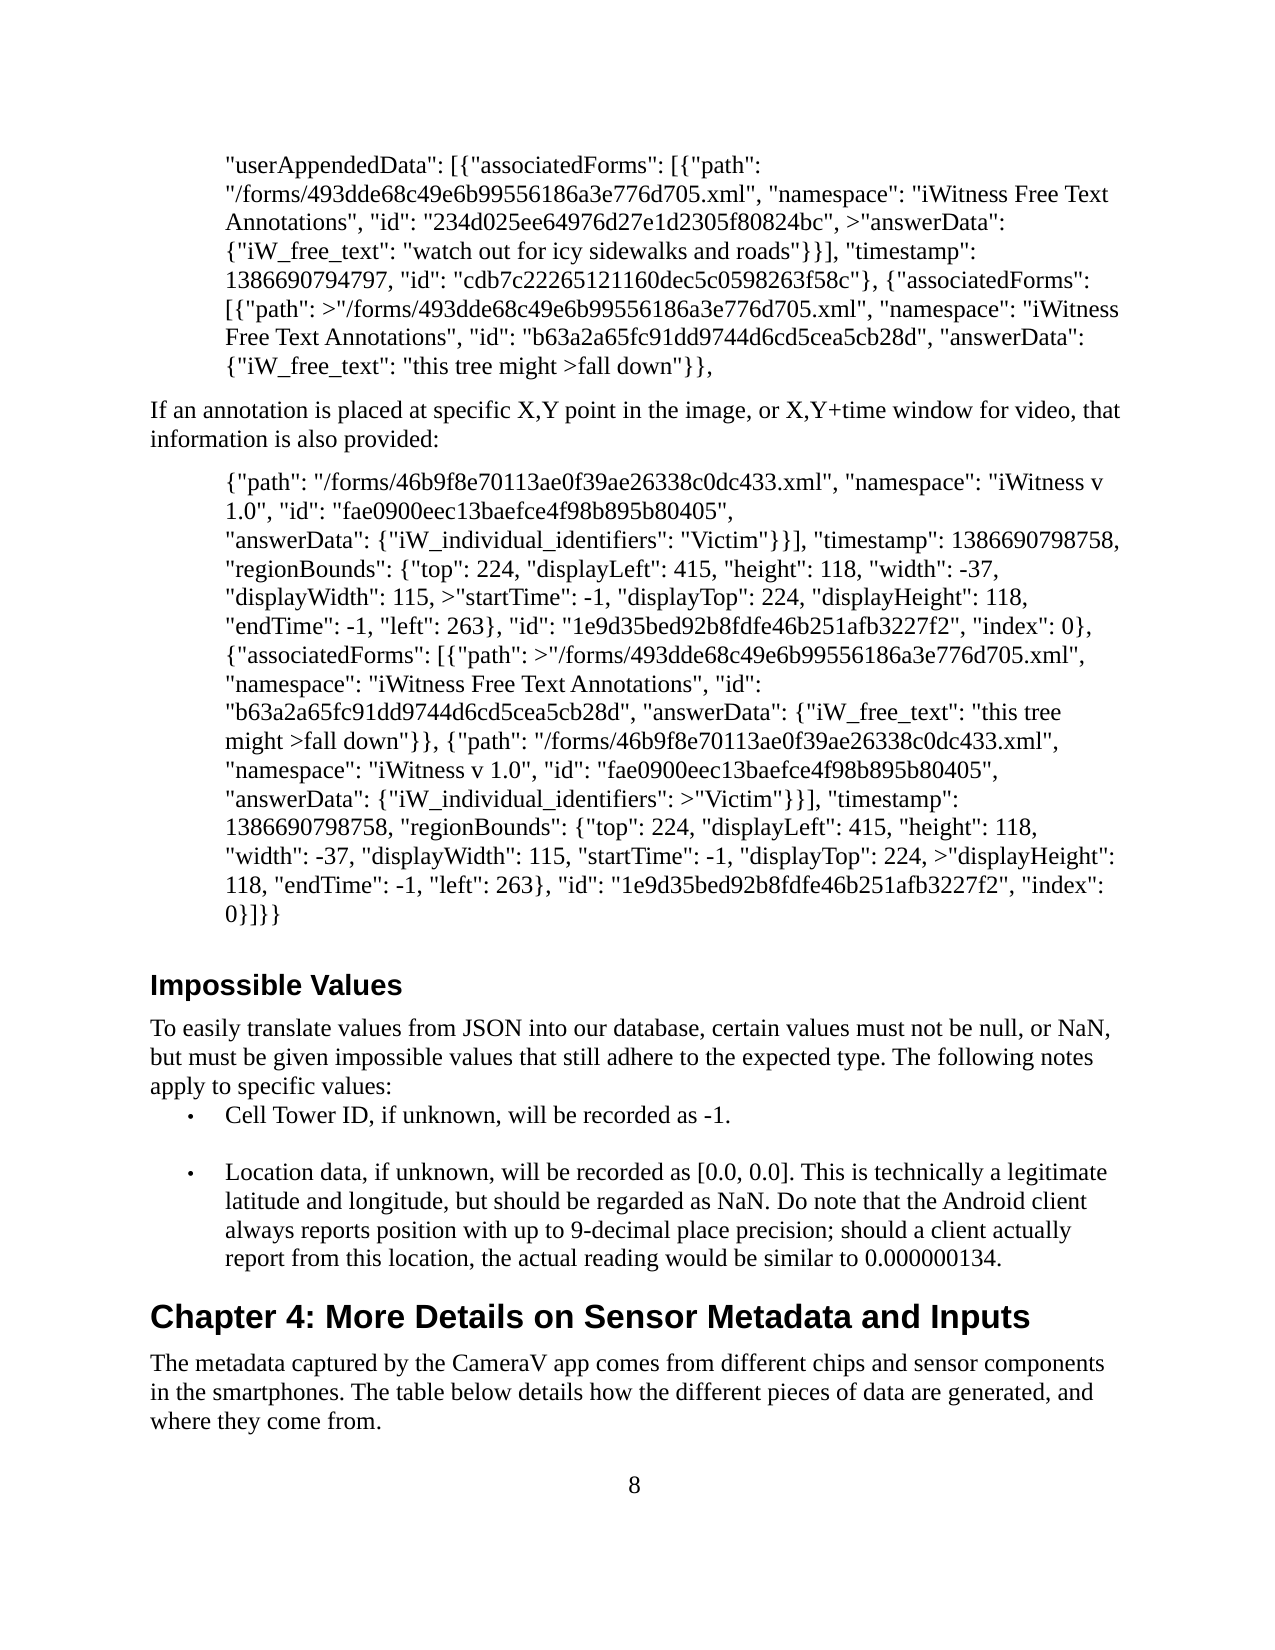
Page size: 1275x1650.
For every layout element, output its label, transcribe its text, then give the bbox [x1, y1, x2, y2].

subtitle Impossible Values [150, 967, 1125, 1001]
list Cell Tower ID, if unknown, will be recorded as -1. [187, 1100, 1125, 1157]
list Location data, if unknown, will be recorded as [0.0, 0.0]. This is technically a legitimate latitude and longitude, but should be regarded as NaN. Do note that the Android client always reports position with up to 9-decimal place precision; should a client actually report from this location, the actual reading would be similar to 0.000000134. [187, 1157, 1125, 1272]
text If an annotation is placed at specific X,Y point in the image, or X,Y+time window for video, that information is also provided: [150, 395, 1125, 452]
text "userAppendedData": [{"associatedForms": [{"path": "/forms/493dde68c49e6b99556186a3e776d705.xml", "namespace": "iWitness Free Text Annotations", "id": "234d025ee64976d27e1d2305f80824bc", >"answerData": {"iW_free_text": "watch out for icy sidewalks and roads"}}], "timestamp": 1386690794797, "id": "cdb7c22265121160dec5c0598263f58c"}, {"associatedForms": [{"path": >"/forms/493dde68c49e6b99556186a3e776d705.xml", "namespace": "iWitness Free Text Annotations", "id": "b63a2a65fc91dd9744d6cd5cea5cb28d", "answerData": {"iW_free_text": "this tree might >fall down"}}, [225, 150, 1125, 380]
subtitle Chapter 4: More Details on Sensor Metadata and Inputs [150, 1297, 1125, 1336]
text The metadata captured by the CameraV app comes from different chips and sensor components in the smartphones. The table below details how the different pieces of data are generated, and where they come from. [150, 1348, 1125, 1435]
text {"path": "/forms/46b9f8e70113ae0f39ae26338c0dc433.xml", "namespace": "iWitness v 1.0", "id": "fae0900eec13baefce4f98b895b80405", "answerData": {"iW_individual_identifiers": "Victim"}}], "timestamp": 1386690798758, "regionBounds": {"top": 224, "displayLeft": 415, "height": 118, "width": -37, "displayWidth": 115, >"startTime": -1, "displayTop": 224, "displayHeight": 118, "endTime": -1, "left": 263}, "id": "1e9d35bed92b8fdfe46b251afb3227f2", "index": 0}, {"associatedForms": [{"path": >"/forms/493dde68c49e6b99556186a3e776d705.xml", "namespace": "iWitness Free Text Annotations", "id": "b63a2a65fc91dd9744d6cd5cea5cb28d", "answerData": {"iW_free_text": "this tree might >fall down"}}, {"path": "/forms/46b9f8e70113ae0f39ae26338c0dc433.xml", "namespace": "iWitness v 1.0", "id": "fae0900eec13baefce4f98b895b80405", "answerData": {"iW_individual_identifiers": >"Victim"}}], "timestamp": 1386690798758, "regionBounds": {"top": 224, "displayLeft": 415, "height": 118, "width": -37, "displayWidth": 115, "startTime": -1, "displayTop": 224, >"displayHeight": 118, "endTime": -1, "left": 263}, "id": "1e9d35bed92b8fdfe46b251afb3227f2", "index": 0}]}} [225, 467, 1125, 927]
text To easily translate values from JSON into our database, certain values must not be null, or NaN, but must be given impossible values that still adhere to the expected type. The following notes apply to specific values: [150, 1013, 1125, 1100]
